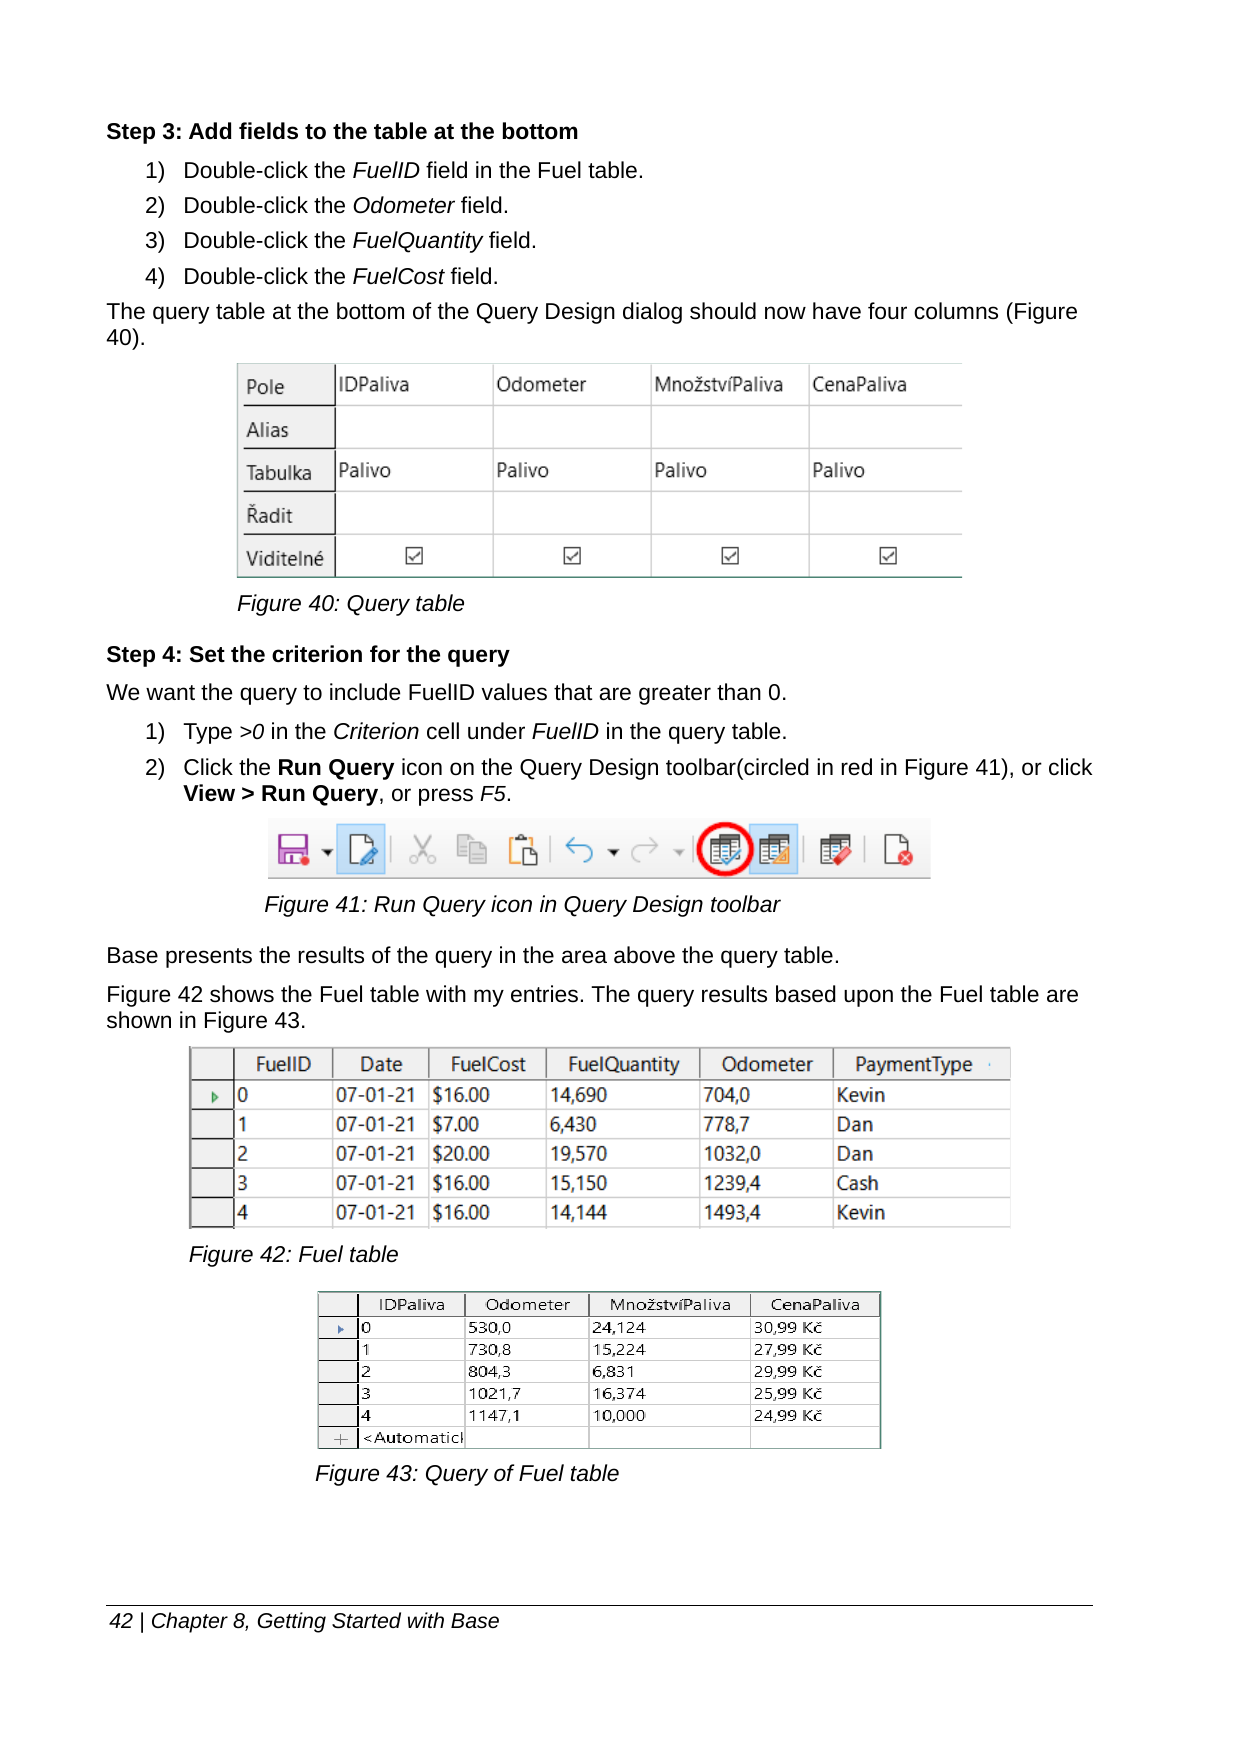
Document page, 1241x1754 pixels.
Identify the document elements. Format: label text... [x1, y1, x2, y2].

text The query table at the bottom of the Query Design dialog should now have four columns (Figure 40). [106, 298, 1093, 351]
picture [236, 363, 963, 578]
picture [268, 818, 931, 879]
text Step 3: Add fields to the table at the bottom [106, 118, 1093, 144]
list Double-click the FuelQuantity field. [165, 227, 1093, 254]
text Figure 41: Run Query icon in Query Design toolbar [264, 891, 935, 917]
list Double-click the FuelCost field. [165, 263, 1093, 289]
text We want the query to include FuelID values that are greater than 0. [106, 679, 1093, 706]
list Click the Run Query icon on the Query Design toolbar(circled in red in Figure 41), or click View > Run Query, or press F5. [165, 753, 1093, 806]
text Figure 43: Query of Fuel table [315, 1460, 884, 1486]
picture [188, 1046, 1011, 1229]
list Double-click the Odometer field. [165, 192, 1093, 218]
list Double-click the FuelID field in the Fuel table. [165, 157, 1093, 183]
text Figure 42: Fuel table [188, 1241, 1011, 1267]
list Type >0 in the Criterion cell under FuelID in the query table. [165, 718, 1093, 744]
text Step 4: Set the criterion for the query [106, 641, 1093, 667]
text Base presents the results of the query in the area above the query table. [106, 942, 1093, 968]
text Figure 42 shows the Fuel table with my entries. The query results based upon the Fuel table are shown in Figure 43. [106, 981, 1093, 1034]
text Figure 40: Query table [237, 590, 962, 616]
picture [317, 1291, 882, 1449]
